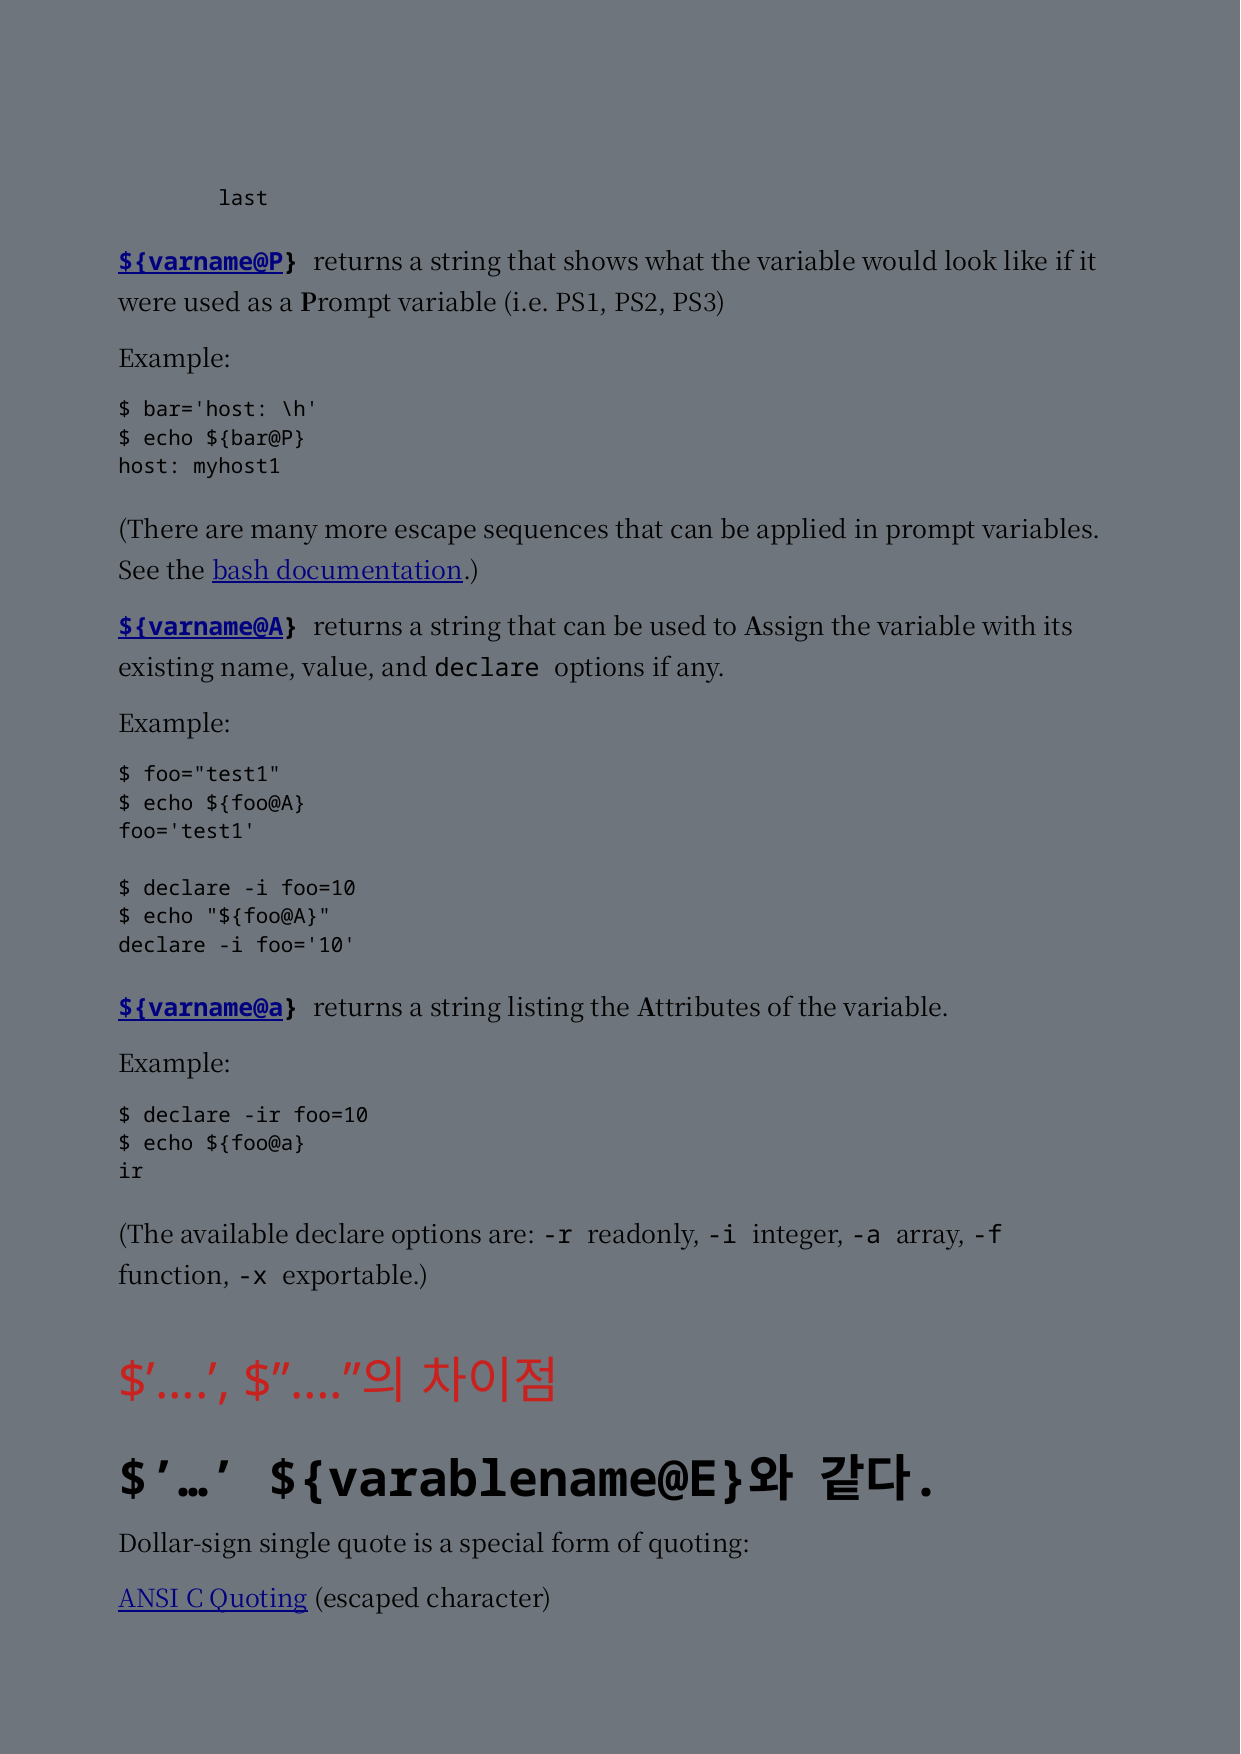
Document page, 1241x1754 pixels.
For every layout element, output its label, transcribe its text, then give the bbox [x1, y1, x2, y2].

text ir [118, 1157, 1122, 1185]
text declare -i foo='10' [118, 930, 1122, 958]
text last [118, 183, 1122, 212]
text $ echo ${foo@A} [118, 788, 1122, 816]
text $ bar='host: \h' [118, 394, 1122, 423]
text $ foo="test1" [118, 759, 1122, 788]
text foo='test1' [118, 816, 1122, 845]
text ${varname@A} returns a string that can be used to Assign the variable with its existing name, value, and declare options if any. [118, 606, 1122, 684]
text Example: [118, 1044, 1122, 1080]
text (There are many more escape sequences that can be applied in prompt variables. See the bash documentation.) [118, 509, 1122, 586]
text Example: [118, 704, 1122, 739]
text ANSI C Quoting (escaped character) [118, 1579, 1122, 1615]
text $ declare -i foo=10 [118, 873, 1122, 902]
text $ echo ${bar@P} [118, 423, 1122, 451]
text $’….’, $”….”의 차이점 [118, 1340, 1122, 1413]
text Example: [118, 339, 1122, 374]
subtitle $’…’ ${varablename@E}와 같다. [118, 1438, 1122, 1511]
text $ declare -ir foo=10 [118, 1100, 1122, 1128]
text host: myhost1 [118, 451, 1122, 480]
text (The available declare options are: -r readonly, -i integer, -a array, -f function, -x exportable.) [118, 1214, 1122, 1292]
text $ echo "${foo@A}" [118, 902, 1122, 930]
text ${varname@a} returns a string listing the Attributes of the variable. [118, 988, 1122, 1024]
text ${varname@P} returns a string that shows what the variable would look like if it were used as a Prompt variable (i.e. PS1, PS2, PS3) [118, 241, 1122, 319]
text Dollar-sign single quote is a special form of quoting: [118, 1523, 1122, 1559]
text $ echo ${foo@a} [118, 1128, 1122, 1157]
